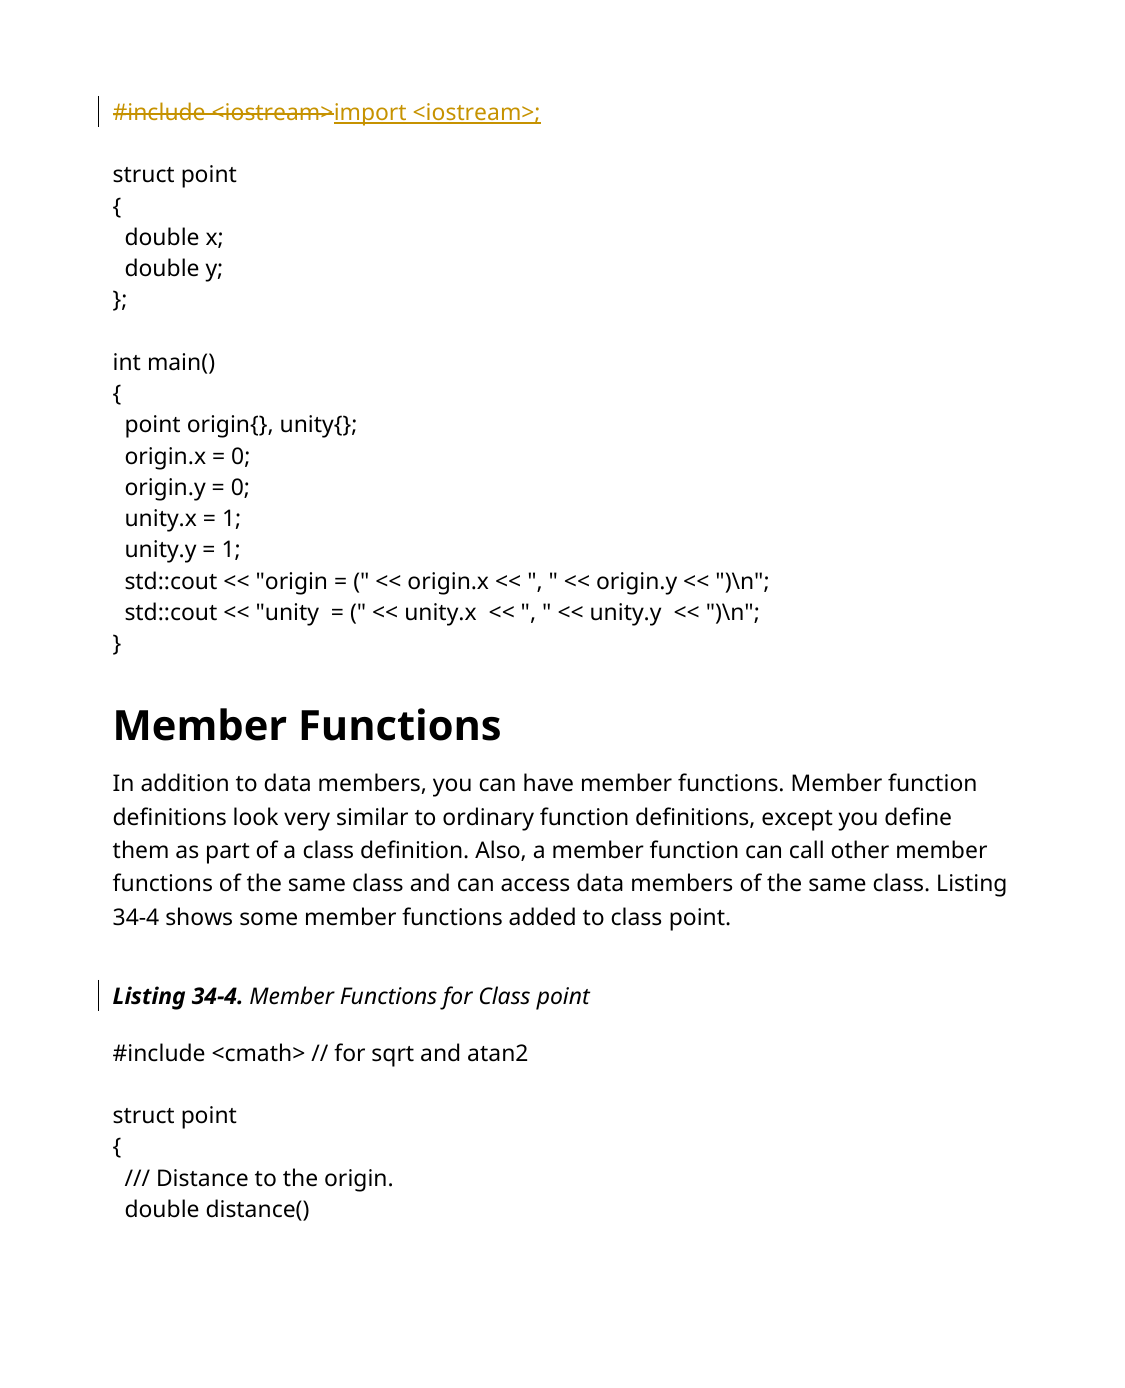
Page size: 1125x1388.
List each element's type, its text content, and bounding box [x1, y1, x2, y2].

text point origin{}, unity{}; [112, 408, 1012, 440]
text unity.y = 1; [112, 533, 1012, 565]
text struct point [112, 158, 1012, 190]
text In addition to data members, you can have member functions. Member function definitions look very similar to ordinary function definitions, except you define them as part of a class definition. Also, a member function can call other member functions of the same class and can access data members of the same class. Listing 34-4 shows some member functions added to class point. [112, 765, 1012, 932]
text int main() [112, 346, 1012, 377]
text std::cout << "unity = (" << unity.x << ", " << unity.y << ")\n"; [112, 596, 1012, 627]
text struct point [112, 1099, 1012, 1130]
text unity.x = 1; [112, 502, 1012, 533]
text #include <cmath> // for sqrt and atan2 [112, 1037, 1012, 1068]
text double distance() [112, 1193, 1012, 1224]
text import <iostream>; [112, 96, 1012, 127]
text }; [112, 283, 1012, 315]
text std::cout << "origin = (" << origin.x << ", " << origin.y << ")\n"; [112, 565, 1012, 596]
text origin.y = 0; [112, 471, 1012, 502]
text origin.x = 0; [112, 440, 1012, 471]
text double x; [112, 221, 1012, 252]
subtitle Member Functions [112, 696, 1012, 753]
text } [112, 627, 1012, 658]
text double y; [112, 252, 1012, 283]
text { [112, 1130, 1012, 1162]
text /// Distance to the origin. [112, 1162, 1012, 1193]
text Listing 34-4. Member Functions for Class point [112, 980, 1012, 1011]
text { [112, 377, 1012, 408]
text { [112, 190, 1012, 221]
